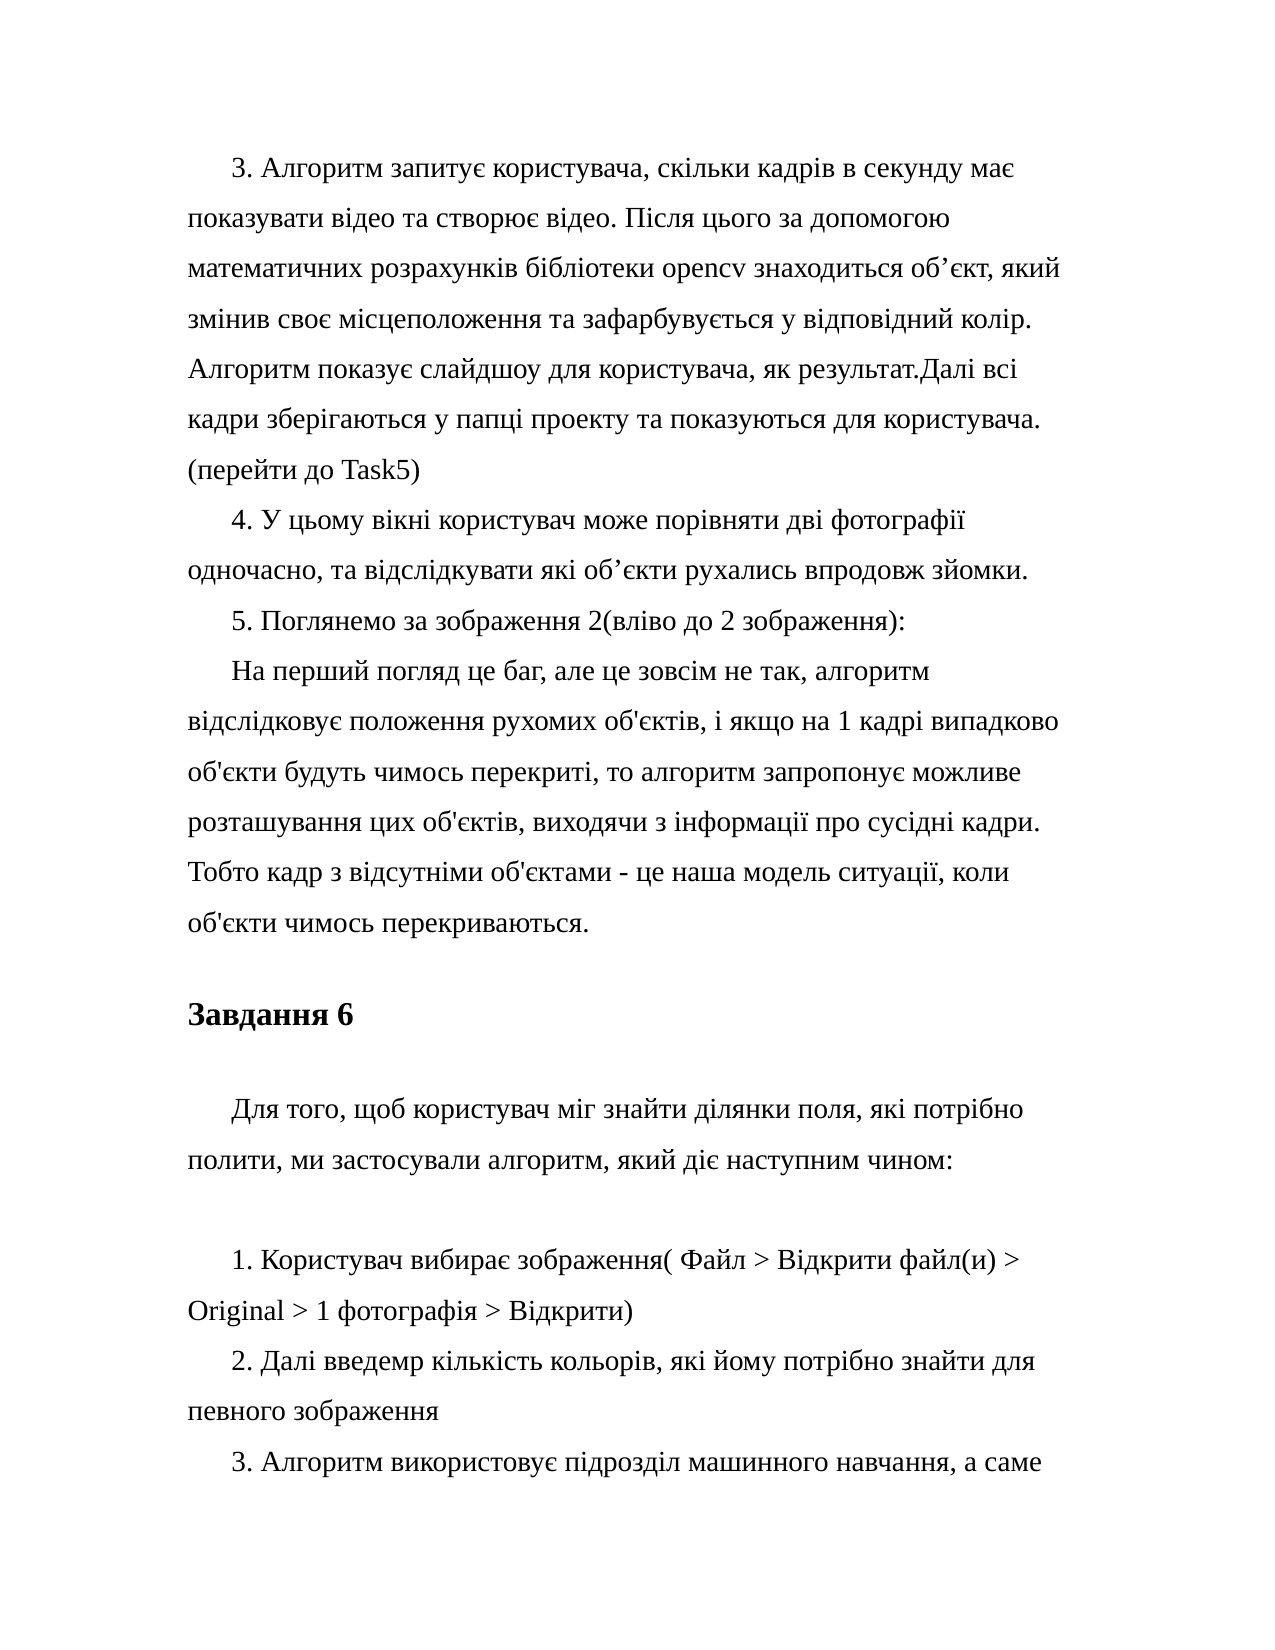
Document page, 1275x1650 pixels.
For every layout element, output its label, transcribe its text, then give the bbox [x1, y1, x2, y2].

text 4. У цьому вікні користувач може порівняти дві фотографії одночасно, та відслідкувати які обʼєкти рухались впродовж зйомки. [187, 502, 1087, 586]
text Для того, щоб користувач міг знайти ділянки поля, які потрібно полити, ми застосували алгоритм, який діє наступним чином: [187, 1091, 1087, 1175]
text 5. Поглянемо за зображення 2(вліво до 2 зображення): [187, 603, 1087, 636]
text 1. Користувач вибирає зображення( Файл > Відкрити файл(и) > Original > 1 фотографія > Відкрити) [187, 1242, 1087, 1326]
text На перший погляд це баг, але це зовсім не так, алгоритм відслідковує положення рухомих об'єктів, і якщо на 1 кадрі випадково об'єкти будуть чимось перекриті, то алгоритм запропонує можливе розташування цих об'єктів, виходячи з інформації про сусідні кадри. Тобто кадр з відсутніми об'єктами - це наша модель ситуації, коли об'єкти чимось перекриваються. [187, 653, 1087, 938]
text 3. Алгоритм запитує користувача, скільки кадрів в секунду має показувати відео та створює відео. Після цього за допомогою математичних розрахунків бібліотеки opencv знаходиться обʼєкт, який змінив своє місцеположення та зафарбувується у відповідний колір. Алгоритм показує слайдшоу для користувача, як результат.Далі всі кадри зберігаються у папці проекту та показуються для користувача.(перейти до Task5) [187, 150, 1087, 485]
text 3. Алгоритм використовує підрозділ машинного навчання, а саме [187, 1444, 1087, 1477]
text 2. Далі введемр кількість кольорів, які йому потрібно знайти для певного зображення [187, 1343, 1087, 1427]
text Завдання 6 [187, 994, 1087, 1033]
